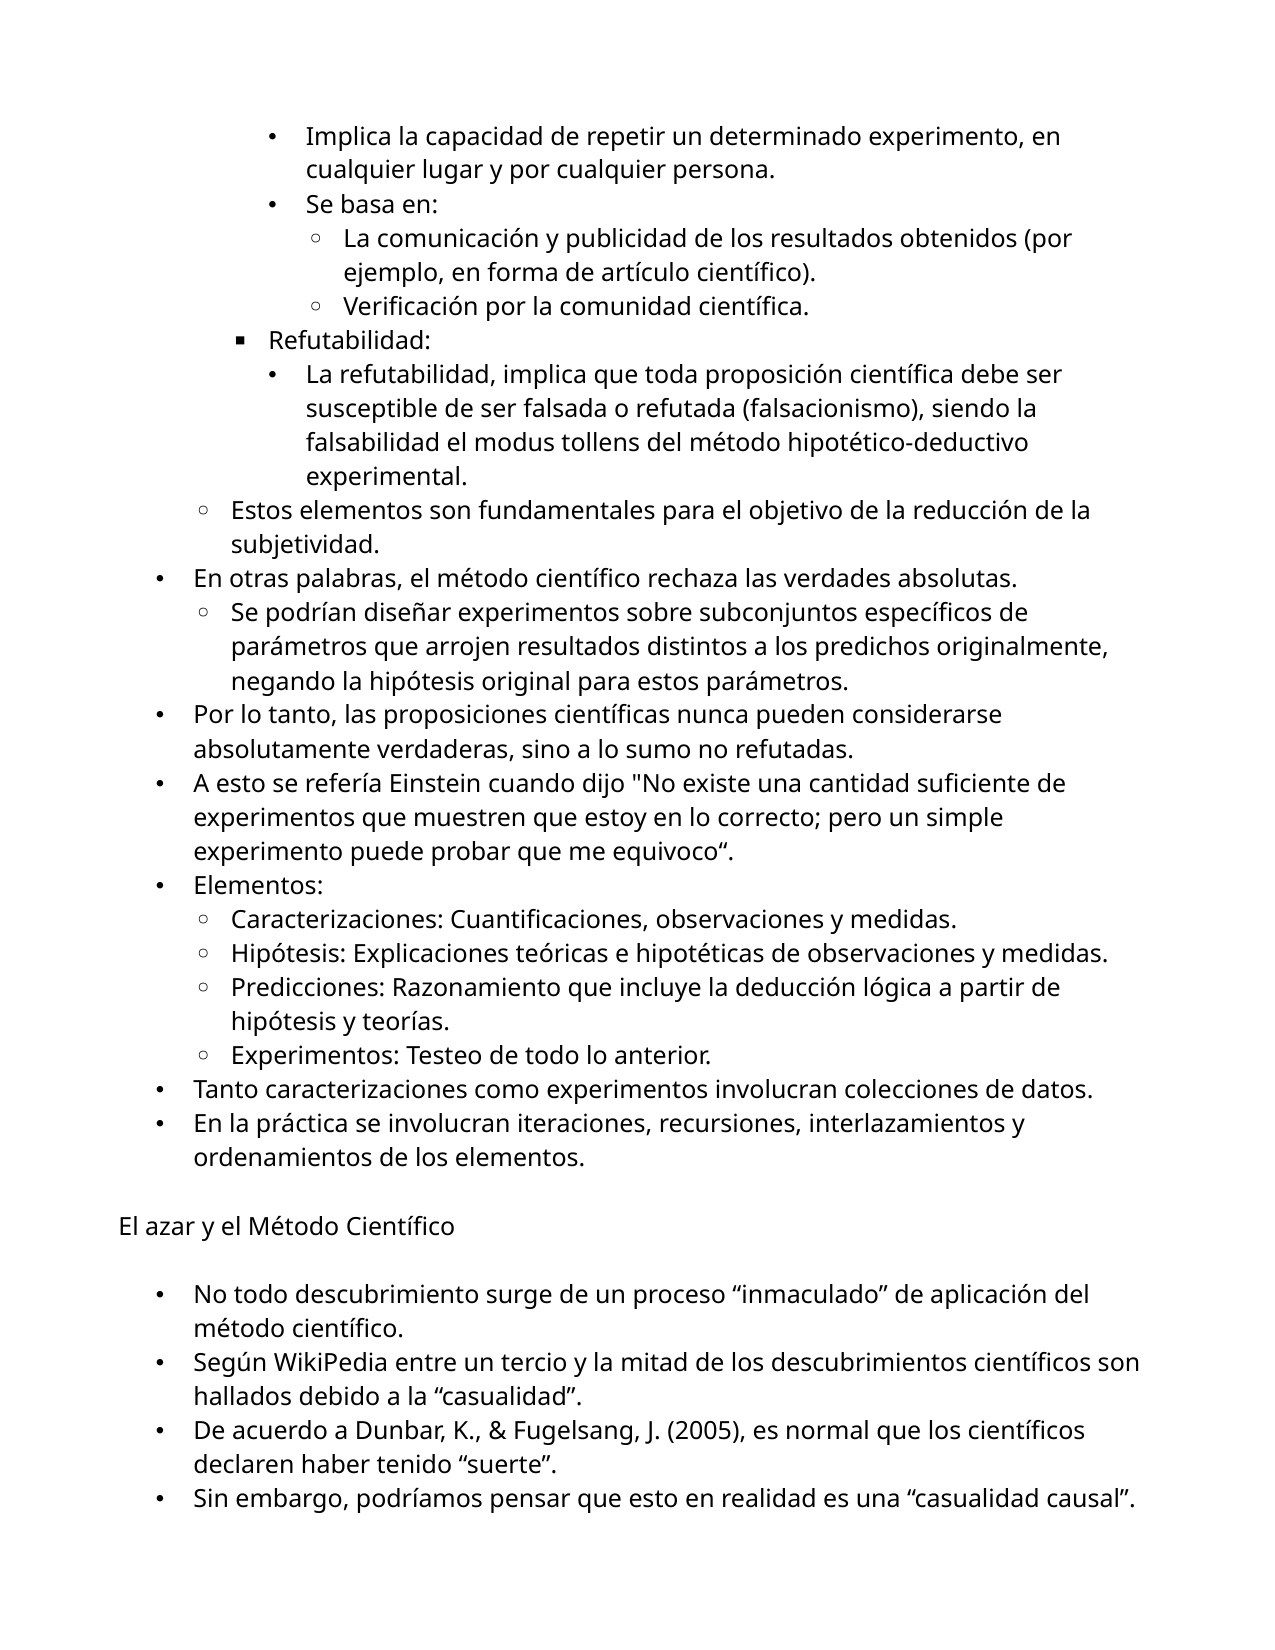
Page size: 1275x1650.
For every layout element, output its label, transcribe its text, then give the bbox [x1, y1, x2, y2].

list Hipótesis: Explicaciones teóricas e hipotéticas de observaciones y medidas. [193, 936, 1157, 970]
list Implica la capacidad de repetir un determinado experimento, en cualquier lugar y por cualquier persona. [268, 118, 1157, 186]
list Sin embargo, podríamos pensar que esto en realidad es una “casualidad causal”. [156, 1481, 1157, 1515]
list Refutabilidad: [231, 322, 1157, 357]
list Estos elementos son fundamentales para el objetivo de la reducción de la subjetividad. [193, 493, 1157, 561]
list No todo descubrimiento surge de un proceso “inmaculado” de aplicación del método científico. [156, 1276, 1157, 1344]
text El azar y el Método Científico [118, 1208, 1157, 1242]
list En la práctica se involucran iteraciones, recursiones, interlazamientos y ordenamientos de los elementos. [156, 1106, 1157, 1174]
list Tanto caracterizaciones como experimentos involucran colecciones de datos. [156, 1072, 1157, 1106]
list Por lo tanto, las proposiciones científicas nunca pueden considerarse absolutamente verdaderas, sino a lo sumo no refutadas. [156, 697, 1157, 765]
list Verificación por la comunidad científica. [306, 288, 1157, 322]
list Predicciones: Razonamiento que incluye la deducción lógica a partir de hipótesis y teorías. [193, 970, 1157, 1038]
list Según WikiPedia entre un tercio y la mitad de los descubrimientos científicos son hallados debido a la “casualidad”. [156, 1344, 1157, 1412]
list En otras palabras, el método científico rechaza las verdades absolutas. [156, 561, 1157, 595]
list Elementos: [156, 867, 1157, 902]
list Se basa en: [268, 186, 1157, 220]
list La refutabilidad, implica que toda proposición científica debe ser susceptible de ser falsada o refutada (falsacionismo), siendo la falsabilidad el modus tollens del método hipotético-deductivo experimental. [268, 357, 1157, 493]
list La comunicación y publicidad de los resultados obtenidos (por ejemplo, en forma de artículo científico). [306, 220, 1157, 288]
list Se podrían diseñar experimentos sobre subconjuntos específicos de parámetros que arrojen resultados distintos a los predichos originalmente, negando la hipótesis original para estos parámetros. [193, 595, 1157, 697]
list Caracterizaciones: Cuantificaciones, observaciones y medidas. [193, 902, 1157, 936]
list A esto se refería Einstein cuando dijo "No existe una cantidad suficiente de experimentos que muestren que estoy en lo correcto; pero un simple experimento puede probar que me equivoco“. [156, 765, 1157, 867]
list Experimentos: Testeo de todo lo anterior. [193, 1038, 1157, 1072]
list De acuerdo a Dunbar, K., & Fugelsang, J. (2005), es normal que los científicos declaren haber tenido “suerte”. [156, 1412, 1157, 1481]
